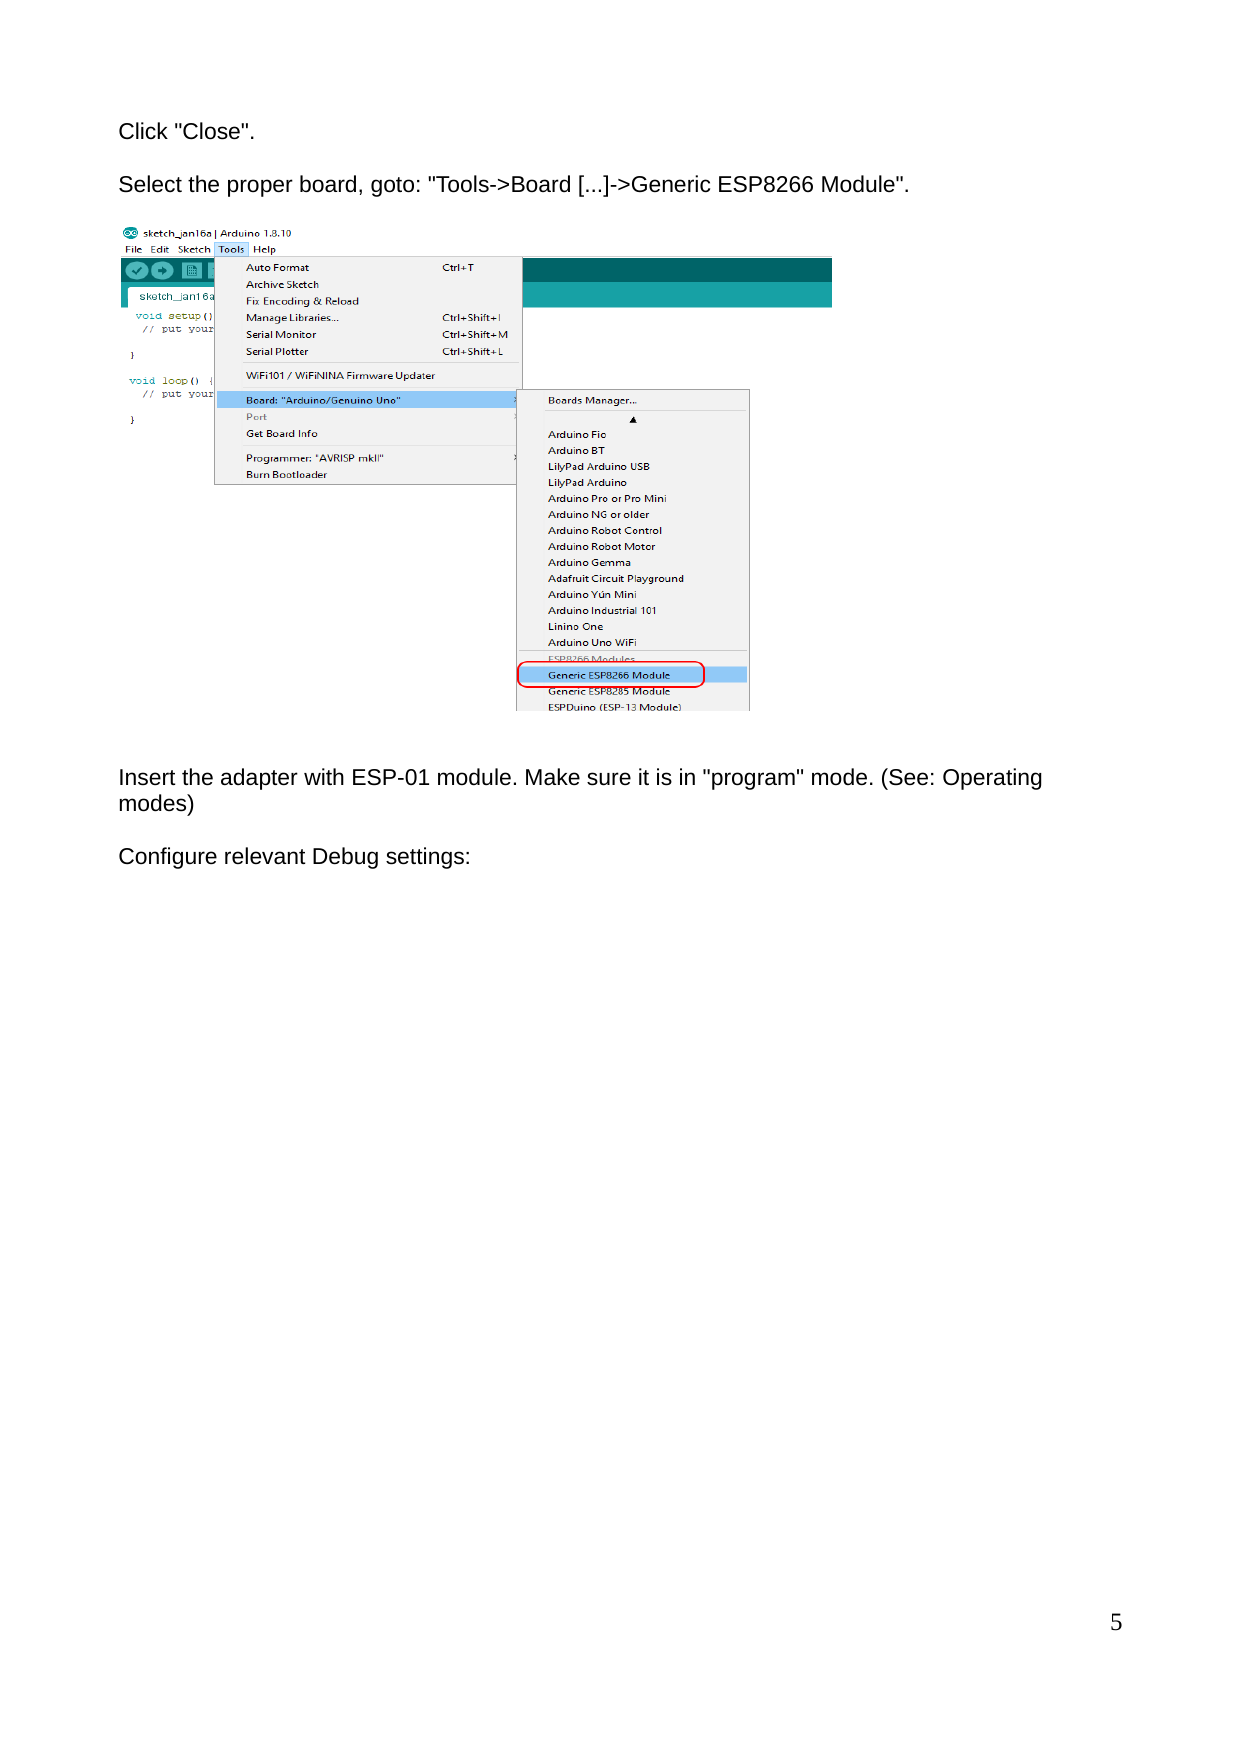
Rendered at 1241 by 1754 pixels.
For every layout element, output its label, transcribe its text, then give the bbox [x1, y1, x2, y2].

text Click "Close". [118, 118, 1122, 144]
text Configure relevant Debug settings: [118, 843, 1122, 869]
text Insert the adapter with ESP-01 module. Make sure it is in "program" mode. (See: Operating modes) [118, 763, 1122, 816]
text Select the proper board, goto: "Tools->Board [...]->Generic ESP8266 Module". [118, 171, 1122, 197]
picture [121, 225, 832, 711]
